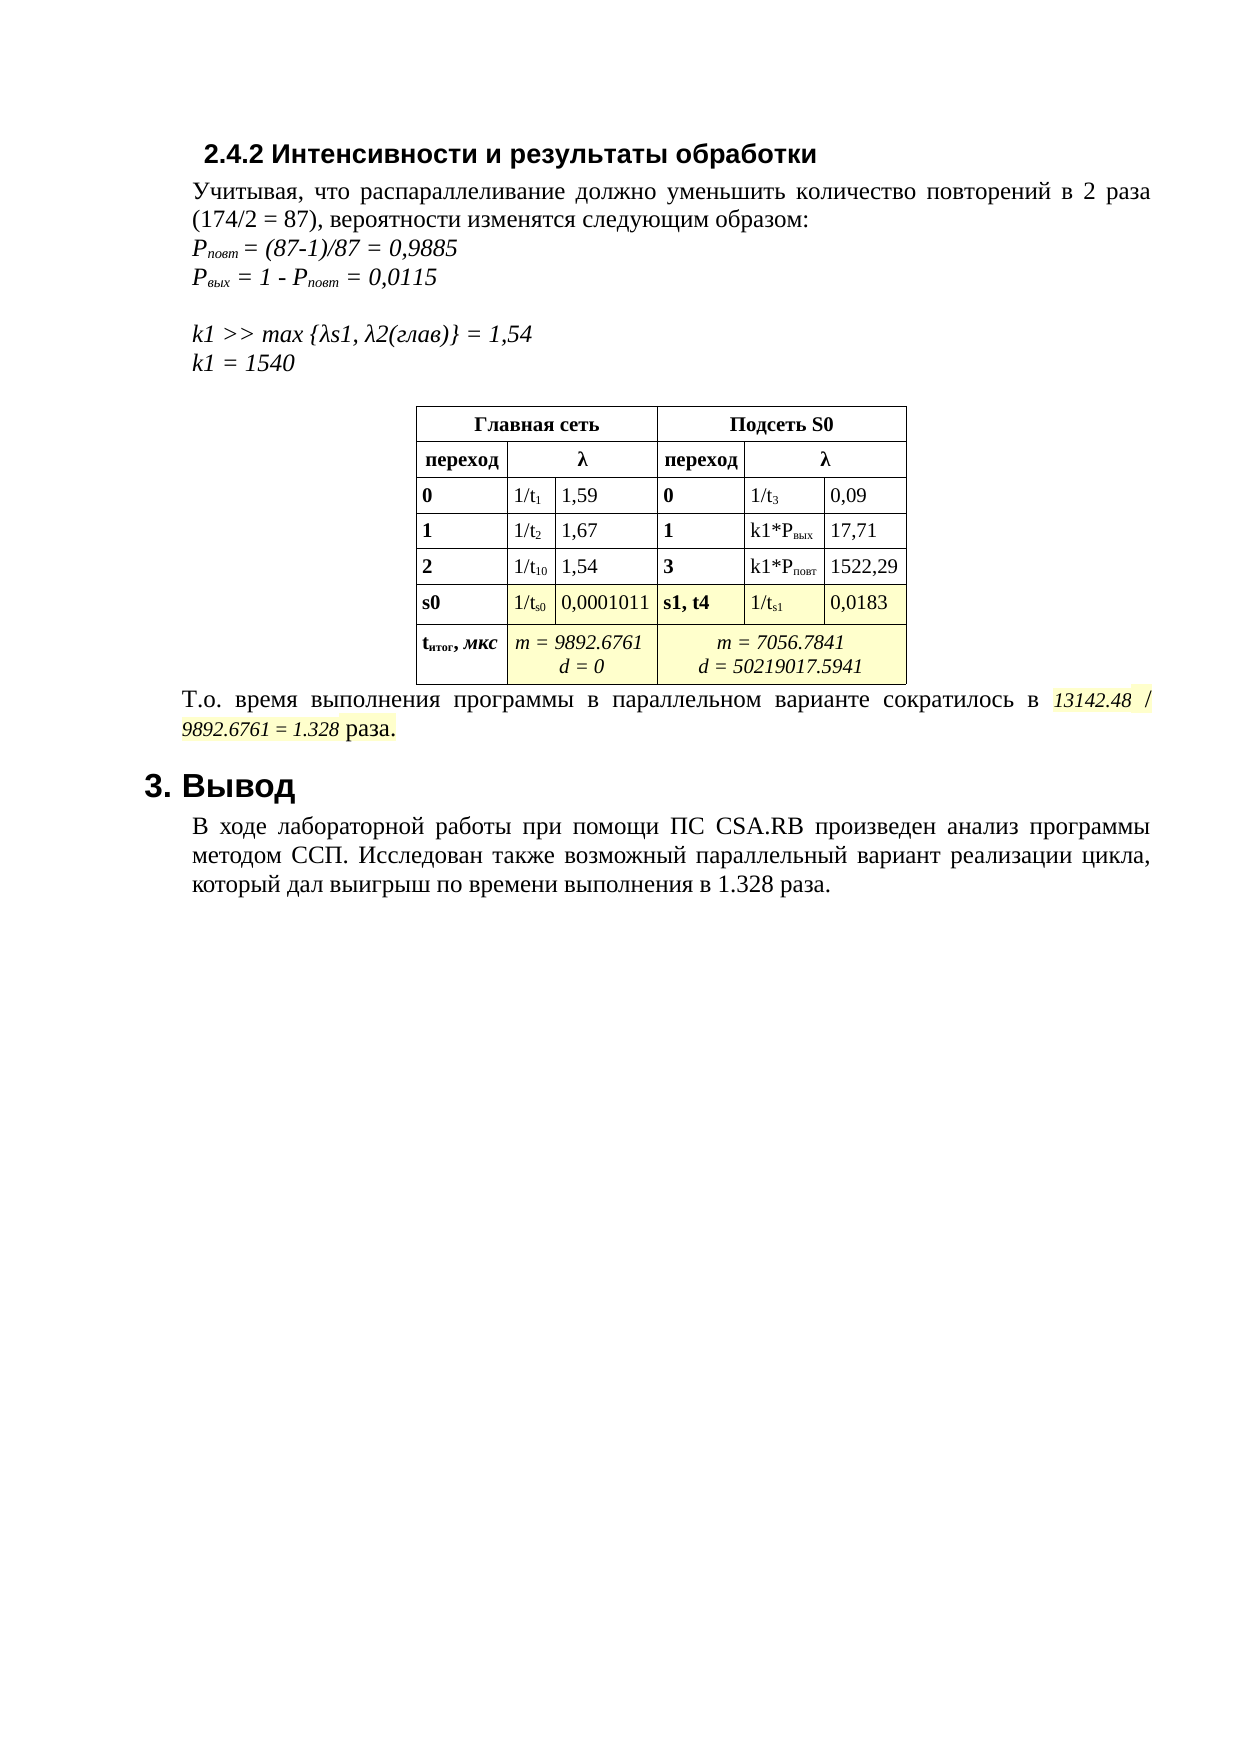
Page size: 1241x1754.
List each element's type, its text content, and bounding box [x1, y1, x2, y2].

table_cell 1/ts1 [745, 585, 824, 624]
table_header Главная сеть [417, 407, 657, 441]
table_cell 1/t1 [508, 478, 555, 513]
text Учитывая, что распараллеливание должно уменьшить количество повторений в 2 раза (174/2 = 87), вероятности изменятся следующим образом: [192, 176, 1152, 233]
table_cell 0,0001011 [556, 585, 657, 624]
table_cell 3 [658, 549, 744, 584]
table_cell s1, t4 [658, 585, 744, 624]
table_cell 1/t3 [745, 478, 824, 513]
text k1 >> max {λs1, λ2(глав)} = 1,54 [192, 319, 1152, 348]
table_cell λ [508, 442, 657, 477]
text В ходе лабораторной работы при помощи ПС CSA.RB произведен анализ программы методом ССП. Исследован также возможный параллельный вариант реализации цикла, который дал выигрыш по времени выполнения в 1.328 раза. [192, 811, 1152, 897]
text Pповт = (87-1)/87 = 0,9885 [192, 233, 1152, 262]
table_cell переход [658, 442, 744, 477]
table_cell 17,71 [825, 514, 906, 548]
table_cell 1,59 [556, 478, 657, 513]
table_cell λ [745, 442, 906, 477]
table_cell tитог, мкс [417, 625, 507, 684]
table_cell 2 [417, 549, 507, 584]
subtitle Вывод [144, 766, 1152, 805]
table_cell 1,54 [556, 549, 657, 584]
table_cell 1 [658, 514, 744, 548]
table_cell 1 [417, 514, 507, 548]
table_cell 1/t2 [508, 514, 555, 548]
table_header Подсеть S0 [658, 407, 906, 441]
table_cell m = 9892.6761 d = 0 [508, 625, 657, 684]
table_cell 0 [658, 478, 744, 513]
table_cell k1*Pвых [745, 514, 824, 548]
table_cell 0 [417, 478, 507, 513]
list Т.о. время выполнения программы в параллельном варианте сократилось в 13142.48 / 9892.6761 = 1.328 раза. [144, 684, 1152, 741]
table_cell s0 [417, 585, 507, 624]
table_cell 1522,29 [825, 549, 906, 584]
table_cell переход [417, 442, 507, 477]
table_cell 1/ts0 [508, 585, 555, 624]
table_cell k1*Pповт [745, 549, 824, 584]
table_cell 1/t10 [508, 549, 555, 584]
table_cell 1,67 [556, 514, 657, 548]
table_cell m = 7056.7841 d = 50219017.5941 [658, 625, 906, 684]
table_cell 0,09 [825, 478, 906, 513]
table_cell 0,0183 [825, 585, 906, 624]
text Pвых = 1 - Pповт = 0,0115 [192, 262, 1152, 291]
subtitle Интенсивности и результаты обработки [196, 138, 1152, 169]
text k1 = 1540 [192, 348, 1152, 377]
